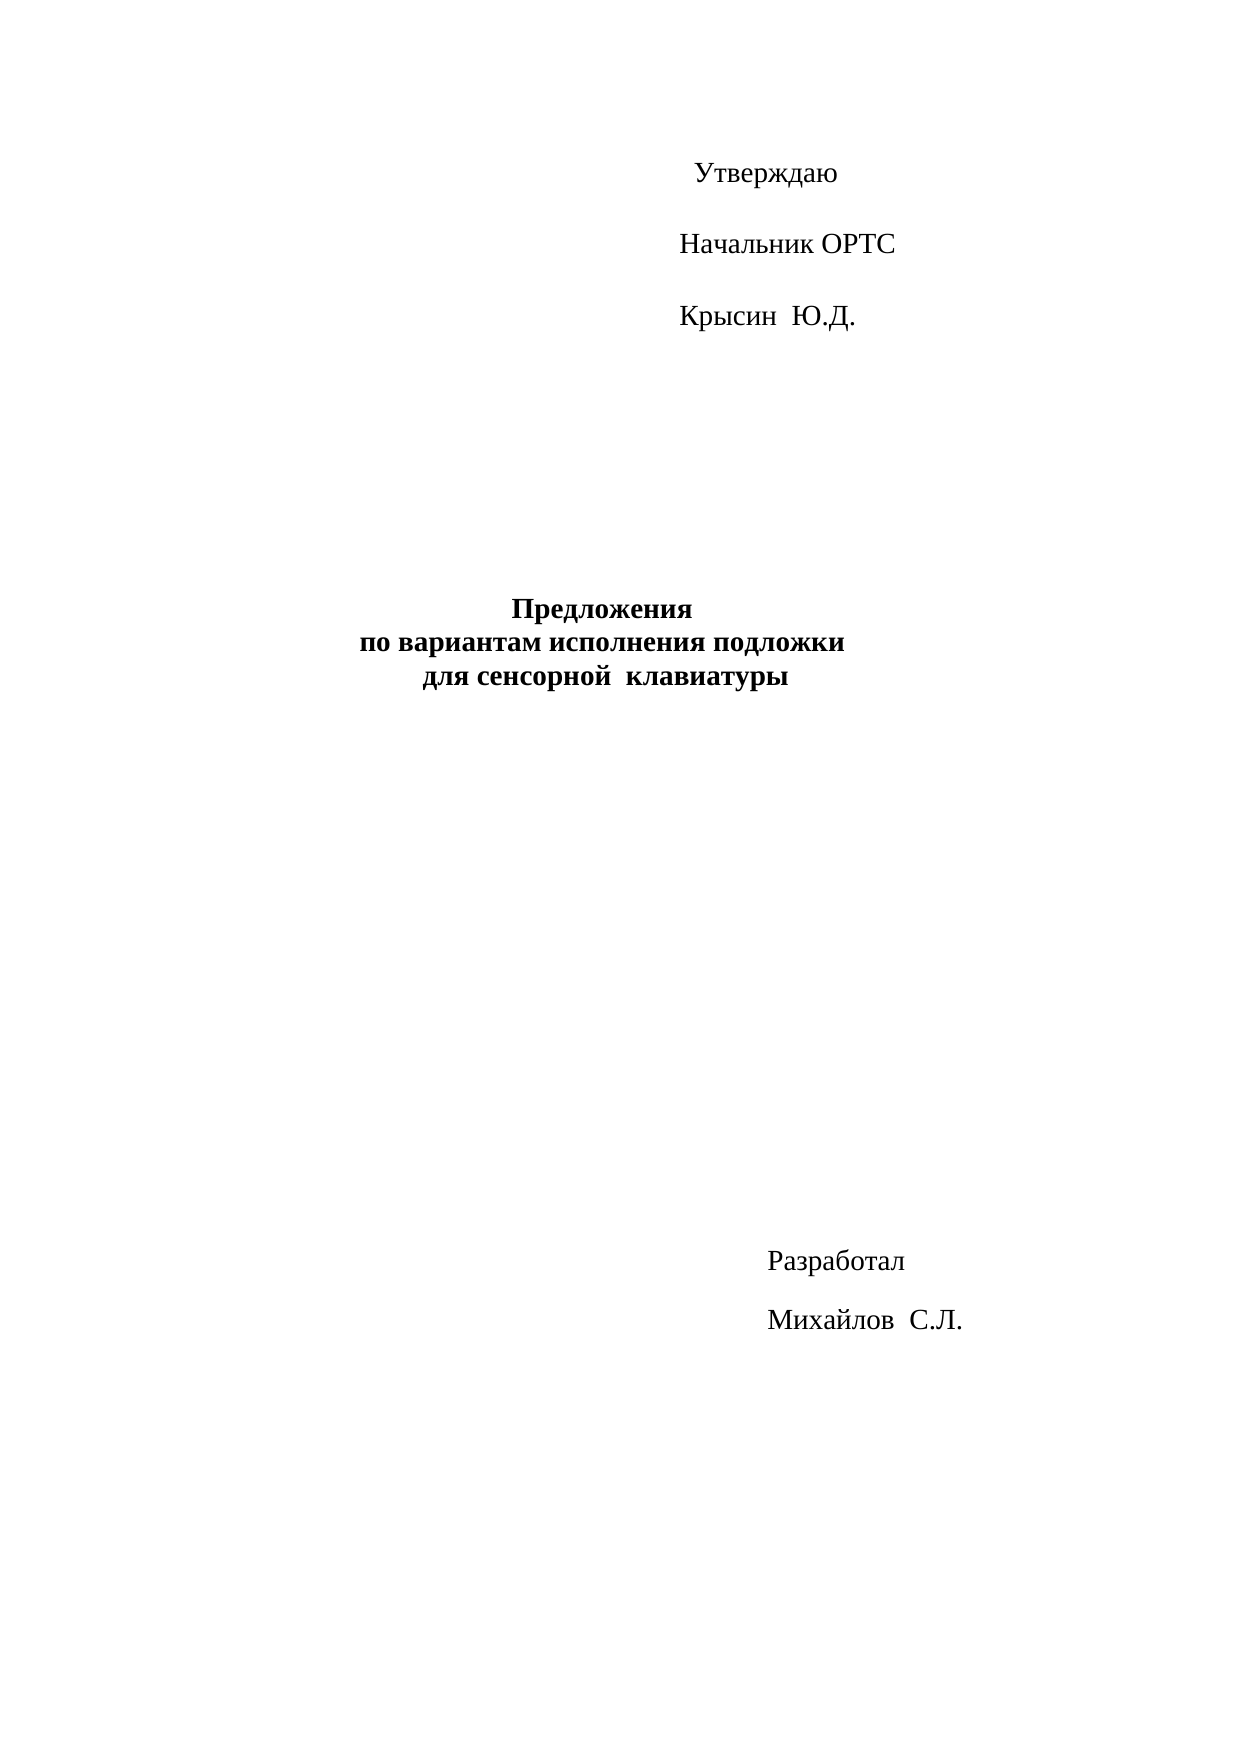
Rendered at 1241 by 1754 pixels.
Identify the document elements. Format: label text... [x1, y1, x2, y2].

text Предложения [29, 591, 1174, 624]
subtitle Михайлов С.Л. [29, 1302, 1174, 1336]
text Крысин Ю.Д. [620, 298, 1174, 332]
text Начальник ОРТС [620, 227, 1174, 260]
text для сенсорной клавиатуры [29, 658, 1174, 691]
text Утверждаю [620, 155, 1174, 188]
subtitle Разработал [29, 1243, 1174, 1277]
text по вариантам исполнения подложки [29, 624, 1174, 658]
